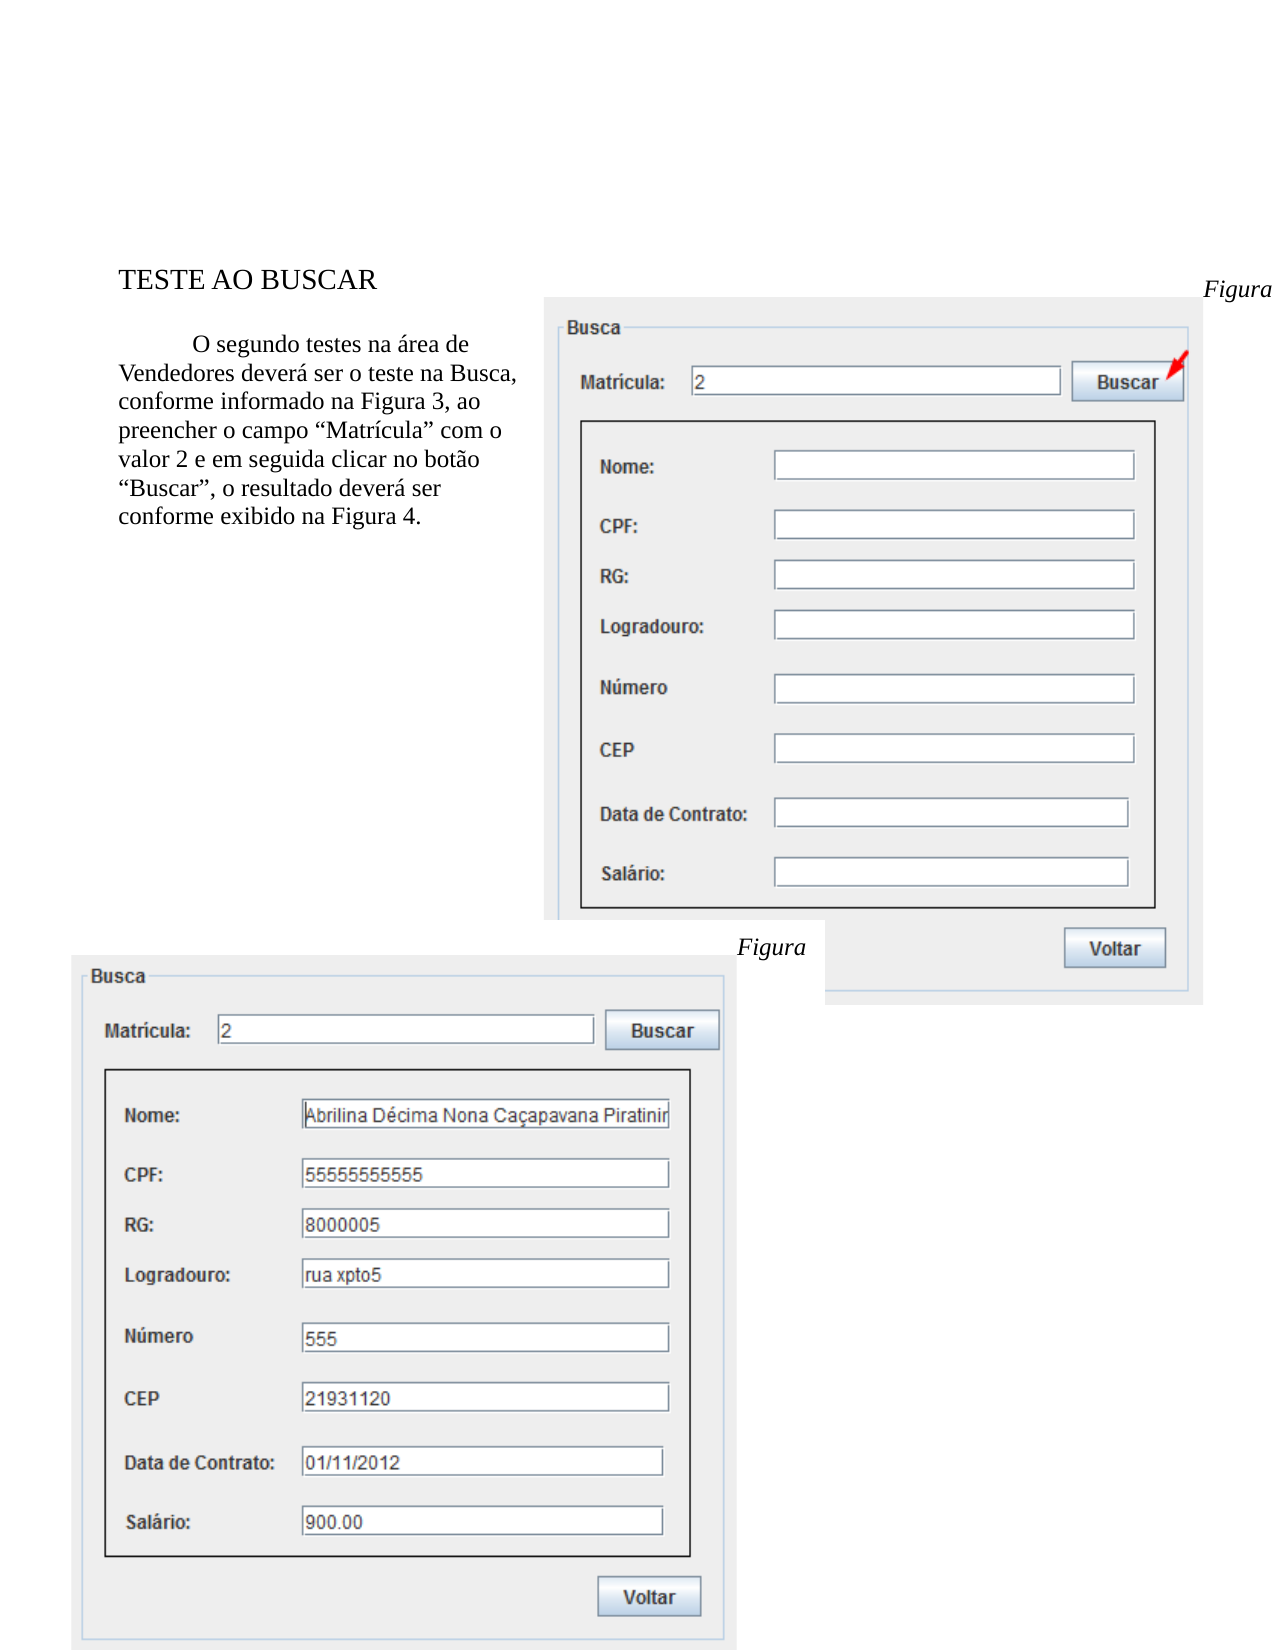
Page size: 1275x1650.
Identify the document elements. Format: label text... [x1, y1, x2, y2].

text Figura 3 [527, 274, 1275, 1005]
text TESTE AO BUSCAR [118, 262, 1275, 295]
text O segundo testes na área de Vendedores deverá ser o teste na Busca, conforme informado na Figura 3, ao preencher o campo “Matrícula” com o valor 2 e em seguida clicar no botão “Buscar”, o resultado deverá ser conforme exibido na Figura 4. [118, 329, 527, 530]
text Figura 4 [71, 932, 825, 1650]
